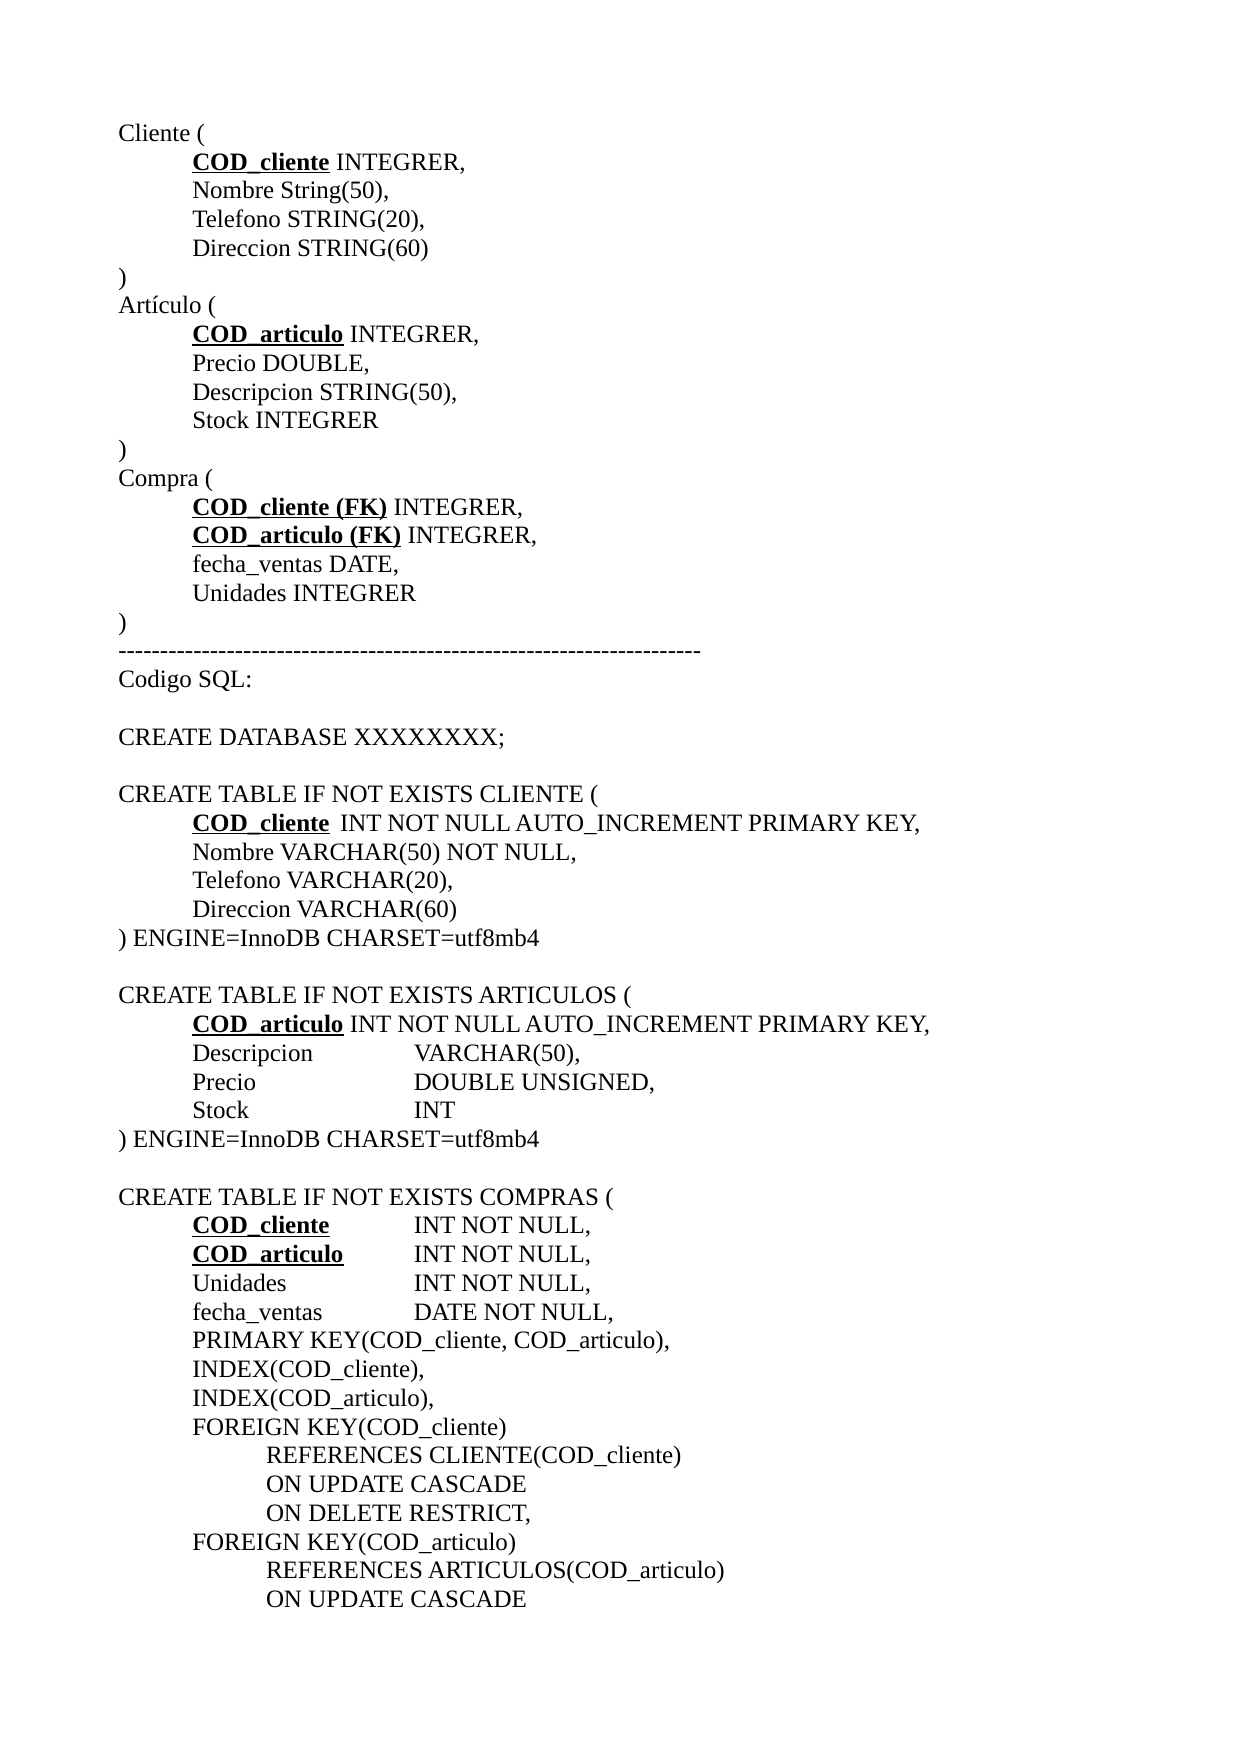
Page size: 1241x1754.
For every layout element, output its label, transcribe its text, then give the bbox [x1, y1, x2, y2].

text ) ENGINE=InnoDB CHARSET=utf8mb4 [118, 923, 1122, 952]
text Descripcion STRING(50), [118, 377, 1122, 406]
text PRIMARY KEY(COD_cliente, COD_articulo), [118, 1326, 1122, 1354]
text FOREIGN KEY(COD_articulo) [118, 1527, 1122, 1556]
text Telefono VARCHAR(20), [118, 866, 1122, 894]
text Precio DOUBLE, [118, 348, 1122, 377]
text COD_articulo (FK) INTEGRER, [118, 521, 1122, 549]
text ) [118, 434, 1122, 463]
text CREATE TABLE IF NOT EXISTS CLIENTE ( [118, 779, 1122, 808]
text ) ENGINE=InnoDB CHARSET=utf8mb4 [118, 1124, 1122, 1153]
text ON UPDATE CASCADE [118, 1584, 1122, 1613]
text REFERENCES ARTICULOS(COD_articulo) [118, 1556, 1122, 1584]
text ---------------------------------------------------------------------- [118, 636, 1122, 664]
text Nombre String(50), [118, 176, 1122, 204]
text Nombre VARCHAR(50) NOT NULL, [118, 837, 1122, 866]
text Unidades INTEGRER [118, 578, 1122, 607]
text Stock INTEGRER [118, 406, 1122, 434]
text INDEX(COD_cliente), [118, 1354, 1122, 1383]
text Precio DOUBLE UNSIGNED, [118, 1067, 1122, 1096]
text ) [118, 262, 1122, 291]
text CREATE TABLE IF NOT EXISTS ARTICULOS ( [118, 981, 1122, 1009]
text Cliente ( [118, 118, 1122, 147]
text Direccion VARCHAR(60) [118, 894, 1122, 923]
text COD_cliente INT NOT NULL AUTO_INCREMENT PRIMARY KEY, [118, 808, 1122, 837]
text Unidades INT NOT NULL, [118, 1268, 1122, 1297]
text ON DELETE RESTRICT, [118, 1498, 1122, 1527]
text Compra ( [118, 463, 1122, 492]
text CREATE TABLE IF NOT EXISTS COMPRAS ( [118, 1182, 1122, 1211]
text COD_cliente (FK) INTEGRER, [118, 492, 1122, 521]
text COD_cliente INTEGRER, [118, 147, 1122, 176]
text fecha_ventas DATE NOT NULL, [118, 1297, 1122, 1326]
text ) [118, 607, 1122, 636]
text Direccion STRING(60) [118, 233, 1122, 262]
text COD_articulo INTEGRER, [118, 319, 1122, 348]
text Descripcion VARCHAR(50), [118, 1038, 1122, 1067]
text INDEX(COD_articulo), [118, 1383, 1122, 1412]
text COD_articulo INT NOT NULL, [118, 1239, 1122, 1268]
text Telefono STRING(20), [118, 204, 1122, 233]
text CREATE DATABASE XXXXXXXX; [118, 722, 1122, 751]
text COD_articulo INT NOT NULL AUTO_INCREMENT PRIMARY KEY, [118, 1009, 1122, 1038]
text fecha_ventas DATE, [118, 549, 1122, 578]
text Artículo ( [118, 291, 1122, 319]
text ON UPDATE CASCADE [118, 1469, 1122, 1498]
text Stock INT [118, 1096, 1122, 1124]
text REFERENCES CLIENTE(COD_cliente) [118, 1441, 1122, 1469]
text COD_cliente INT NOT NULL, [118, 1211, 1122, 1239]
text Codigo SQL: [118, 664, 1122, 693]
text FOREIGN KEY(COD_cliente) [118, 1412, 1122, 1441]
